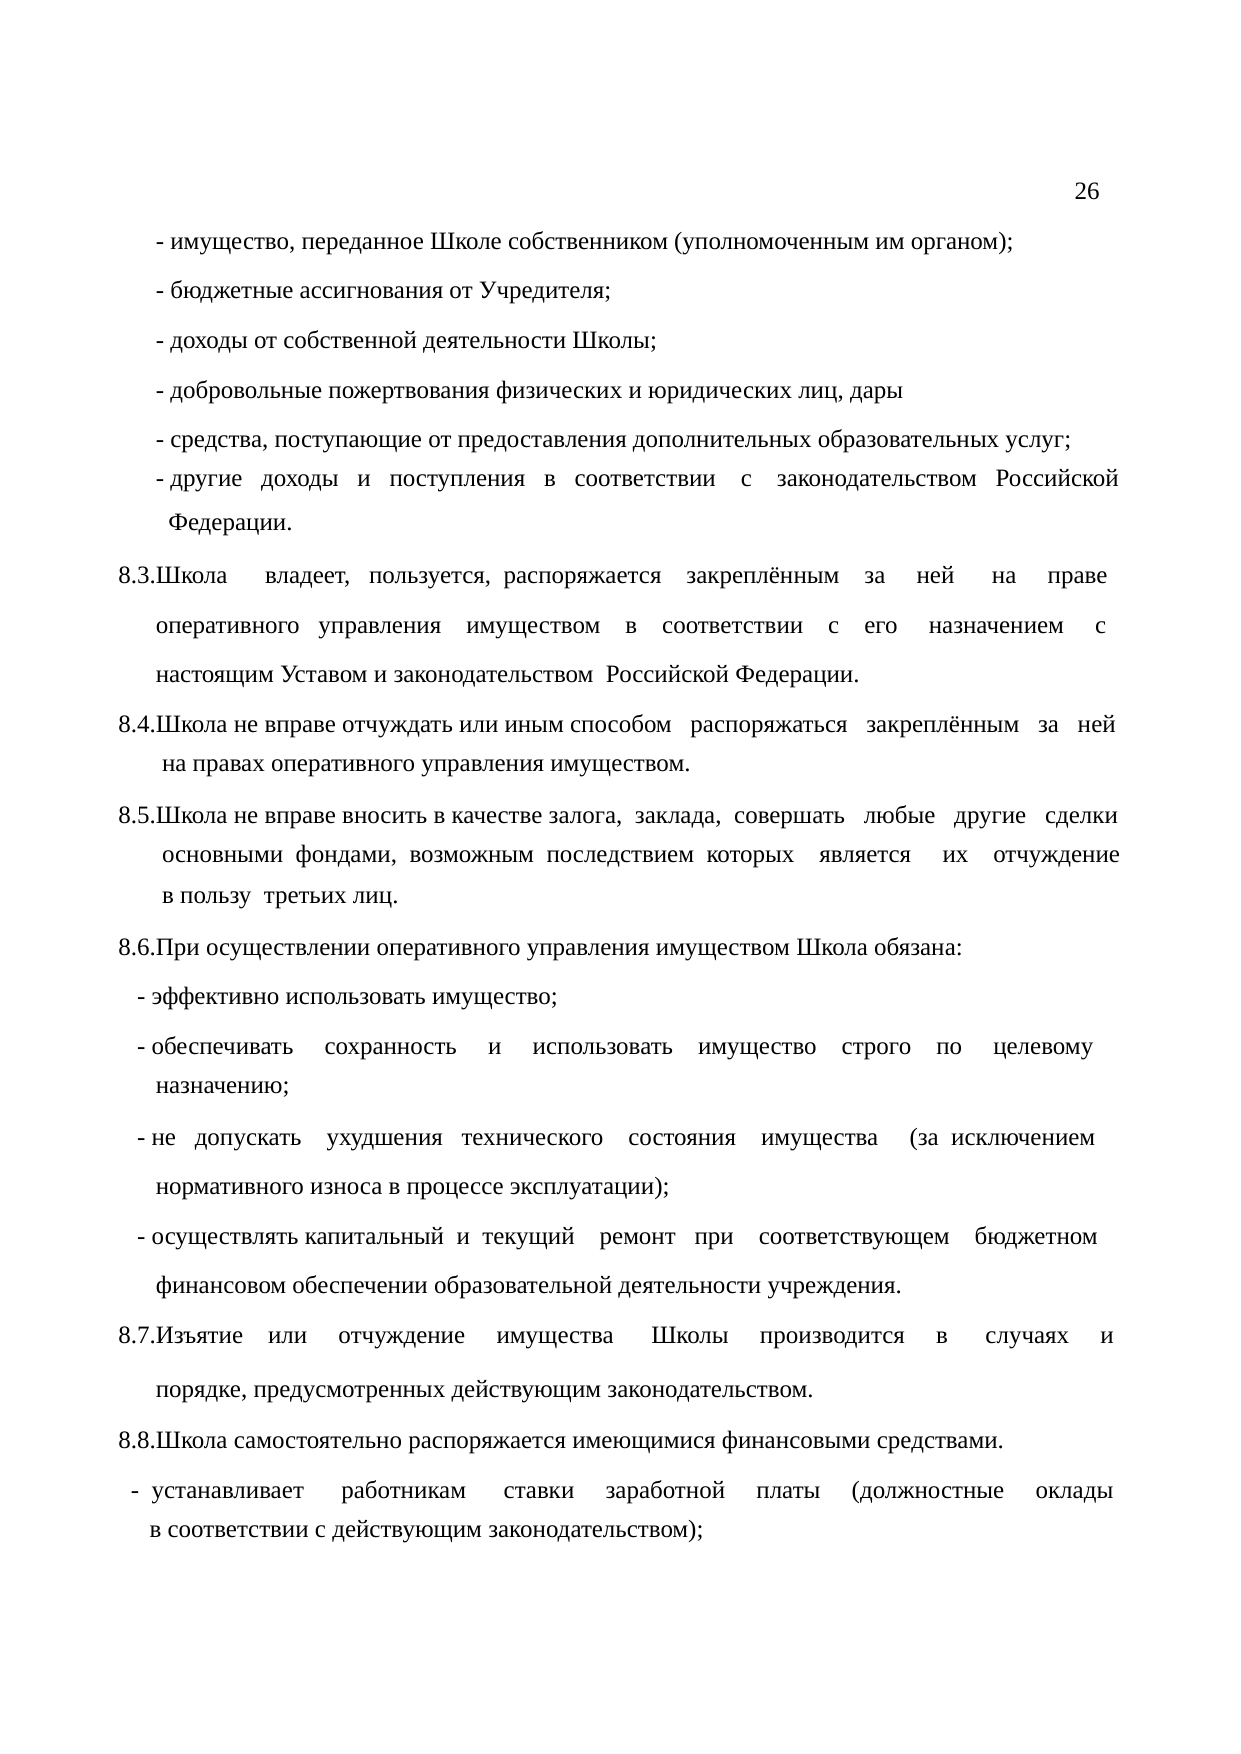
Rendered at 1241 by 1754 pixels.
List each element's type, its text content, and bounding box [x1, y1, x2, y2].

text основными фондами, возможным последствием которых является их отчуждение [118, 839, 1122, 868]
text на правах оперативного управления имуществом. [118, 748, 1122, 777]
subtitle - добровольные пожертвования физических и юридических лиц, дары [118, 375, 1122, 403]
subtitle - осуществлять капитальный и текущий ремонт при соответствующем бюджетном [118, 1221, 1122, 1250]
subtitle оперативного управления имуществом в соответствии с его назначением с [156, 610, 1122, 638]
subtitle 8.3.Школа владеет, пользуется, распоряжается закреплённым за ней на праве [118, 560, 1122, 589]
text - другие доходы и поступления в соответствии с законодательством Российской [118, 463, 1122, 492]
subtitle - бюджетные ассигнования от Учредителя; [118, 276, 1122, 304]
subtitle 26 [118, 176, 1122, 205]
subtitle - обеспечивать сохранность и использовать имущество строго по целевому [118, 1031, 1122, 1060]
text Федерации. [118, 507, 1122, 535]
subtitle 8.6.При осуществлении оперативного управления имуществом Школа обязана: [118, 932, 1122, 961]
text финансовом обеспечении образовательной деятельности учреждения. [118, 1271, 1122, 1299]
subtitle 8.4.Школа не вправе отчуждать или иным способом распоряжаться закреплённым за ней [118, 709, 1122, 738]
subtitle 8.5.Школа не вправе вносить в качестве залога, заклада, совершать любые другие сделки [118, 800, 1122, 828]
text порядке, предусмотренных действующим законодательством. [118, 1374, 1122, 1402]
text в пользу третьих лиц. [118, 880, 1122, 909]
subtitle - доходы от собственной деятельности Школы; [118, 325, 1122, 354]
subtitle - не допускать ухудшения технического состояния имущества (за исключением [118, 1122, 1122, 1151]
subtitle 8.8.Школа самостоятельно распоряжается имеющимися финансовыми средствами. [118, 1425, 1122, 1454]
subtitle настоящим Уставом и законодательством Российской Федерации. [156, 659, 1122, 688]
text в соответствии с действующим законодательством); [118, 1514, 1122, 1543]
subtitle 8.7.Изъятие или отчуждение имущества Школы производится в случаях и [118, 1320, 1122, 1349]
subtitle нормативного износа в процессе эксплуатации); [118, 1171, 1122, 1200]
subtitle - устанавливает работникам ставки заработной платы (должностные оклады [118, 1475, 1122, 1504]
text назначению; [118, 1070, 1122, 1099]
subtitle - эффективно использовать имущество; [118, 981, 1122, 1010]
subtitle - имущество, переданное Школе собственником (уполномоченным им органом); [118, 226, 1122, 255]
subtitle - средства, поступающие от предоставления дополнительных образовательных услуг; [118, 424, 1122, 453]
